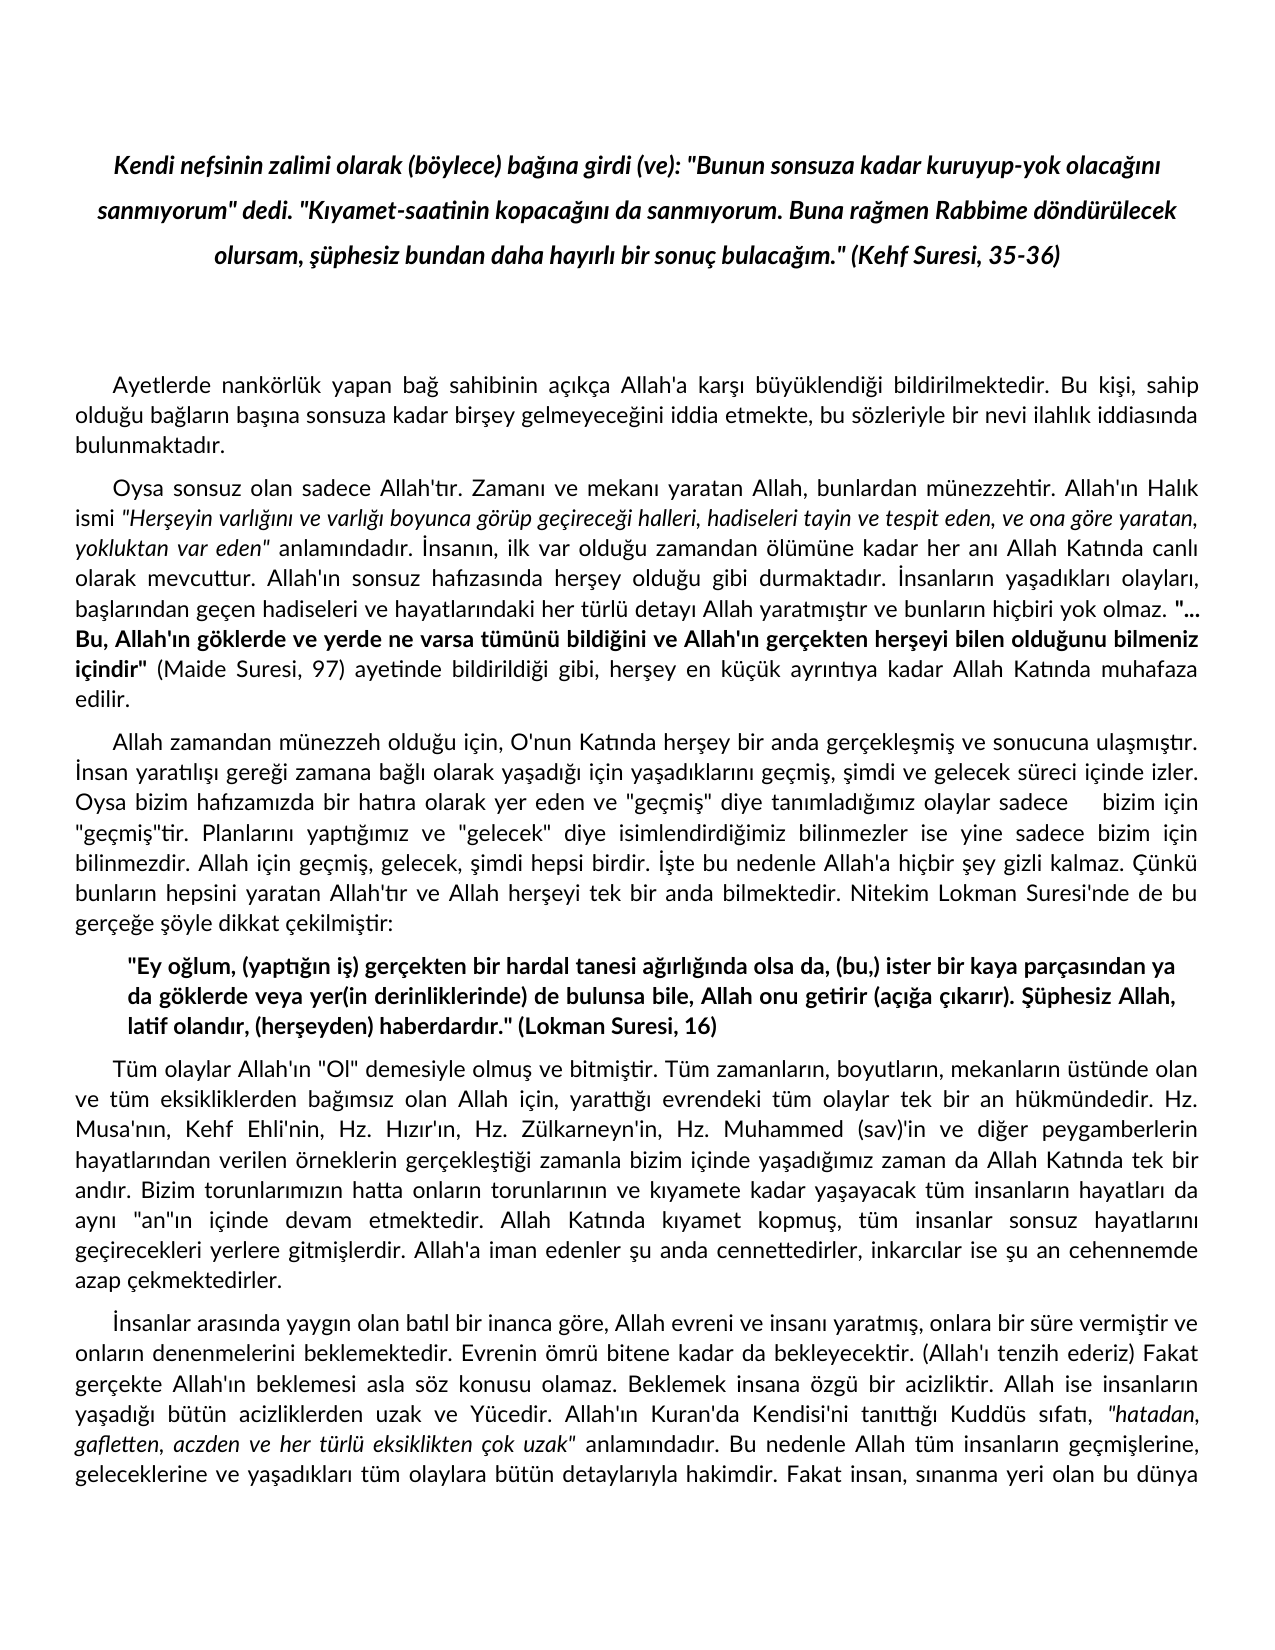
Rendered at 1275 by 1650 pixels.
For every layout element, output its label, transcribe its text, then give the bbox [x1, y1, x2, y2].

text "Ey oğlum, (yaptığın iş) gerçekten bir hardal tanesi ağırlığında olsa da, (bu,) ister bir kaya parçasından ya da göklerde veya yer(in derinliklerinde) de bulunsa bile, Allah onu getirir (açığa çıkarır). Şüphesiz Allah, latif olandır, (herşeyden) haberdardır." (Lokman Suresi, 16) [127, 952, 1177, 1039]
text Tüm olaylar Allah'ın "Ol" demesiyle olmuş ve bitmiştir. Tüm zamanların, boyutların, mekanların üstünde olan ve tüm eksikliklerden bağımsız olan Allah için, yarattığı evrendeki tüm olaylar tek bir an hükmündedir. Hz. Musa'nın, Kehf Ehli'nin, Hz. Hızır'ın, Hz. Zülkarneyn'in, Hz. Muhammed (sav)'in ve diğer peygamberlerin hayatlarından verilen örneklerin gerçekleştiği zamanla bizim içinde yaşadığımız zaman da Allah Katında tek bir andır. Bizim torunlarımızın hatta onların torunlarının ve kıyamete kadar yaşayacak tüm insanların hayatları da aynı "an"ın içinde devam etmektedir. Allah Katında kıyamet kopmuş, tüm insanlar sonsuz hayatlarını geçirecekleri yerlere gitmişlerdir. Allah'a iman edenler şu anda cennettedirler, inkarcılar ise şu an cehennemde azap çekmektedirler. [75, 1055, 1200, 1294]
text Ayetlerde nankörlük yapan bağ sahibinin açıkça Allah'a karşı büyüklendiği bildirilmektedir. Bu kişi, sahip olduğu bağların başına sonsuza kadar birşey gelmeyeceğini iddia etmekte, bu sözleriyle bir nevi ilahlık iddiasında bulunmaktadır. [75, 370, 1200, 458]
text Allah zamandan münezzeh olduğu için, O'nun Katında herşey bir anda gerçekleşmiş ve sonucuna ulaşmıştır. İnsan yaratılışı gereği zamana bağlı olarak yaşadığı için yaşadıklarını geçmiş, şimdi ve gelecek süreci içinde izler. Oysa bizim hafızamızda bir hatıra olarak yer eden ve "geçmiş" diye tanımladığımız olaylar sadece bizim için "geçmiş"tir. Planlarını yaptığımız ve "gelecek" diye isimlendirdiğimiz bilinmezler ise yine sadece bizim için bilinmezdir. Allah için geçmiş, gelecek, şimdi hepsi birdir. İşte bu nedenle Allah'a hiçbir şey gizli kalmaz. Çünkü bunların hepsini yaratan Allah'tır ve Allah herşeyi tek bir anda bilmektedir. Nitekim Lokman Suresi'nde de bu gerçeğe şöyle dikkat çekilmiştir: [75, 728, 1200, 936]
text İnsanlar arasında yaygın olan batıl bir inanca göre, Allah evreni ve insanı yaratmış, onlara bir süre vermiştir ve onların denenmelerini beklemektedir. Evrenin ömrü bitene kadar da bekleyecektir. (Allah'ı tenzih ederiz) Fakat gerçekte Allah'ın beklemesi asla söz konusu olamaz. Beklemek insana özgü bir acizliktir. Allah ise insanların yaşadığı bütün acizliklerden uzak ve Yücedir. Allah'ın Kuran'da Kendisi'ni tanıttığı Kuddüs sıfatı, "hatadan, gafletten, aczden ve her türlü eksiklikten çok uzak" anlamındadır. Bu nedenle Allah tüm insanların geçmişlerine, geleceklerine ve yaşadıkları tüm olaylara bütün detaylarıyla hakimdir. Fakat insan, sınanma yeri olan bu dünya [75, 1309, 1200, 1487]
text Kendi nefsinin zalimi olarak (böylece) bağına girdi (ve): "Bunun sonsuza kadar kuruyup-yok olacağını sanmıyorum" dedi. "Kıyamet-saatinin kopacağını da sanmıyorum. Buna rağmen Rabbime döndürülecek olursam, şüphesiz bundan daha hayırlı bir sonuç bulacağım." (Kehf Suresi, 35-36) [75, 150, 1200, 270]
text Oysa sonsuz olan sadece Allah'tır. Zamanı ve mekanı yaratan Allah, bunlardan münezzehtir. Allah'ın Halık ismi "Herşeyin varlığını ve varlığı boyunca görüp geçireceği halleri, hadiseleri tayin ve tespit eden, ve ona göre yaratan, yokluktan var eden" anlamındadır. İnsanın, ilk var olduğu zamandan ölümüne kadar her anı Allah Katında canlı olarak mevcuttur. Allah'ın sonsuz hafızasında herşey olduğu gibi durmaktadır. İnsanların yaşadıkları olayları, başlarından geçen hadiseleri ve hayatlarındaki her türlü detayı Allah yaratmıştır ve bunların hiçbiri yok olmaz. "... Bu, Allah'ın göklerde ve yerde ne varsa tümünü bildiğini ve Allah'ın gerçekten herşeyi bilen olduğunu bilmeniz içindir" (Maide Suresi, 97) ayetinde bildirildiği gibi, herşey en küçük ayrıntıya kadar Allah Katında muhafaza edilir. [75, 473, 1200, 712]
